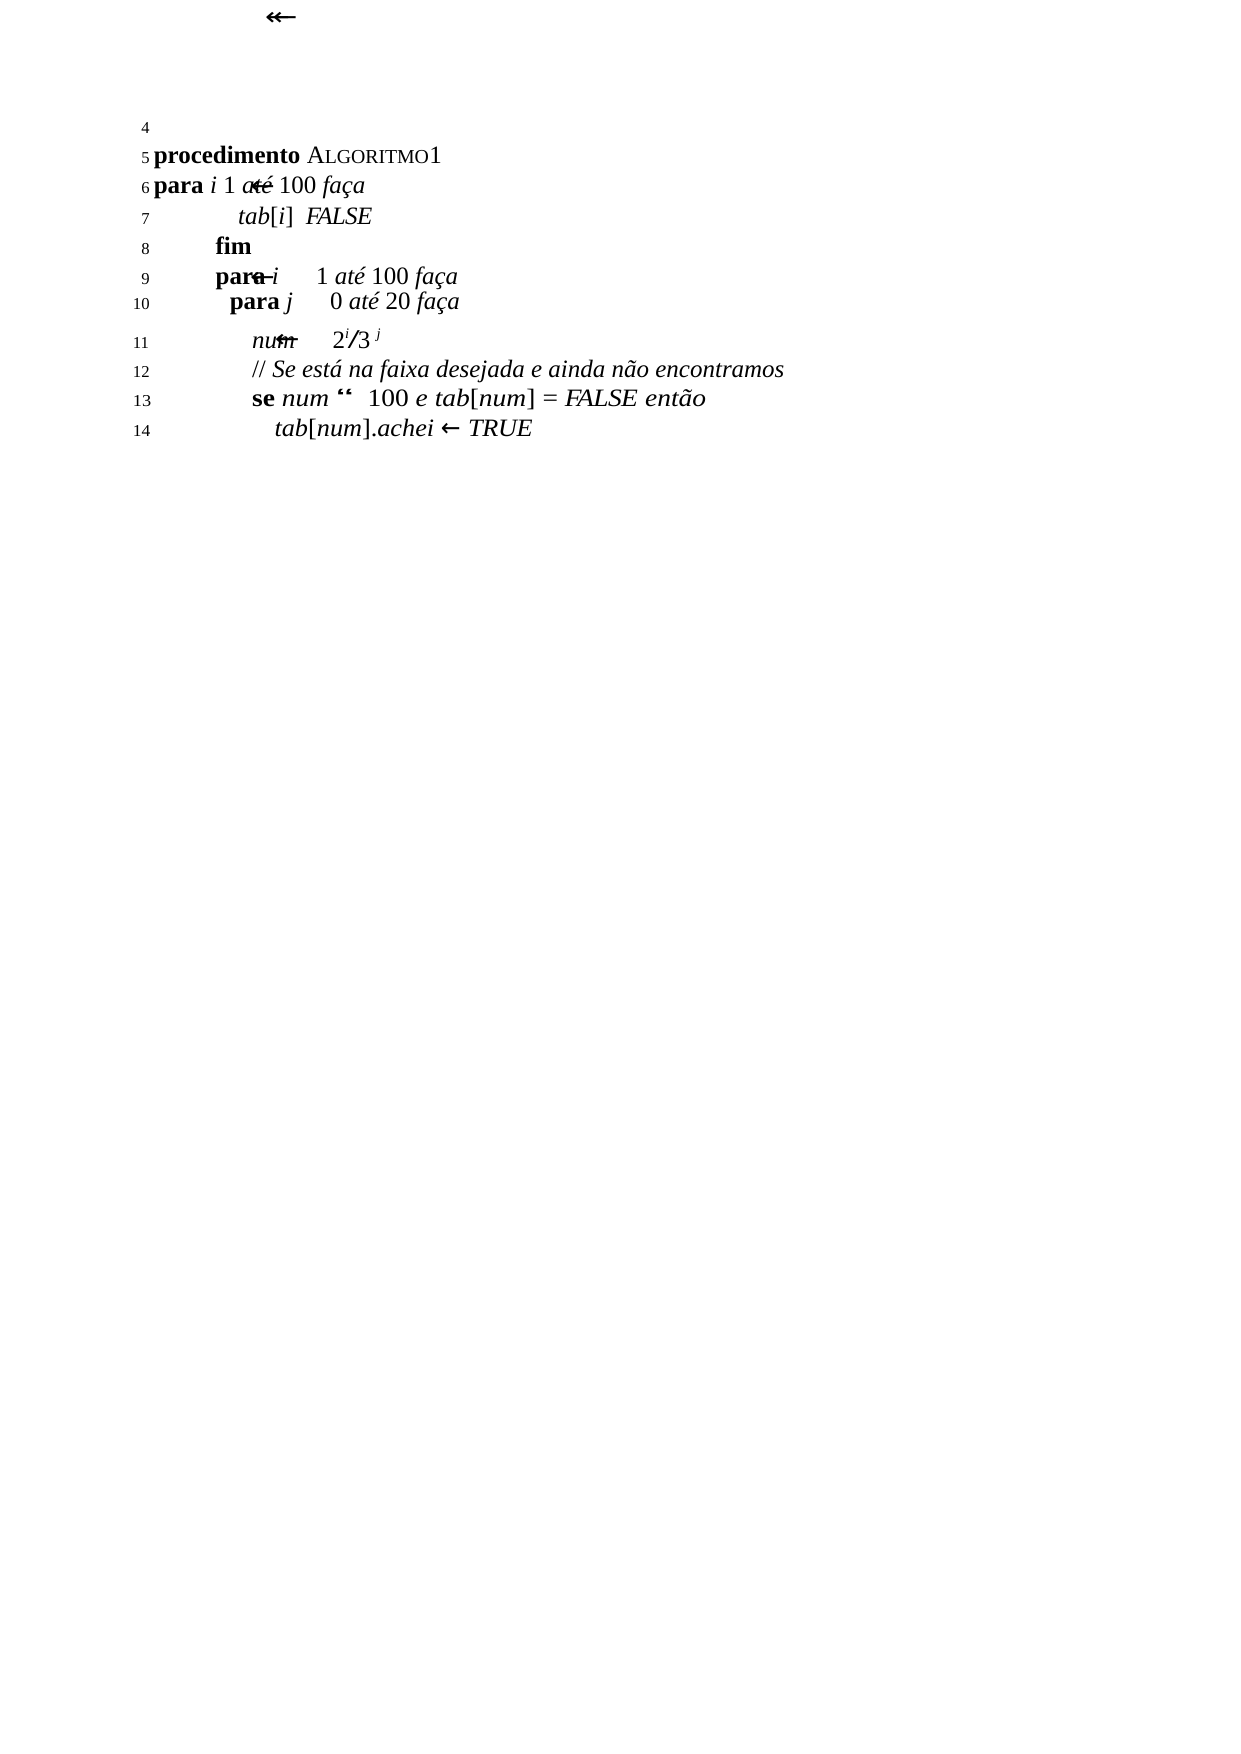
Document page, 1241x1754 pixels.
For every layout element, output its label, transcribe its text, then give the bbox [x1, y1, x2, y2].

text 8 fim [141, 231, 1122, 259]
text 7 tab[i] FALSE [141, 201, 1122, 229]
text ← [274, 327, 300, 352]
text 10 para j 0 até 20 faça [133, 291, 1122, 314]
text 13 se num “ 100 e tab[num] = FALSE então [133, 383, 1122, 412]
text 11 num 2i/3 j [133, 314, 1122, 357]
text ← [272, 5, 297, 31]
text 12 // Se está na faixa desejada e ainda não encontramos [133, 357, 1122, 382]
text 5 procedimento ALGORITMO1 [141, 141, 1122, 169]
text ← [265, 5, 272, 31]
text ← [250, 175, 275, 200]
text 4 [141, 118, 1122, 137]
text ← [250, 265, 275, 290]
text 9 para i 1 até 100 faça [141, 261, 1122, 289]
text 6 para i 1 até 100 faça [141, 171, 1122, 199]
text 14 tab[num].achei ← TRUE [133, 413, 1122, 443]
